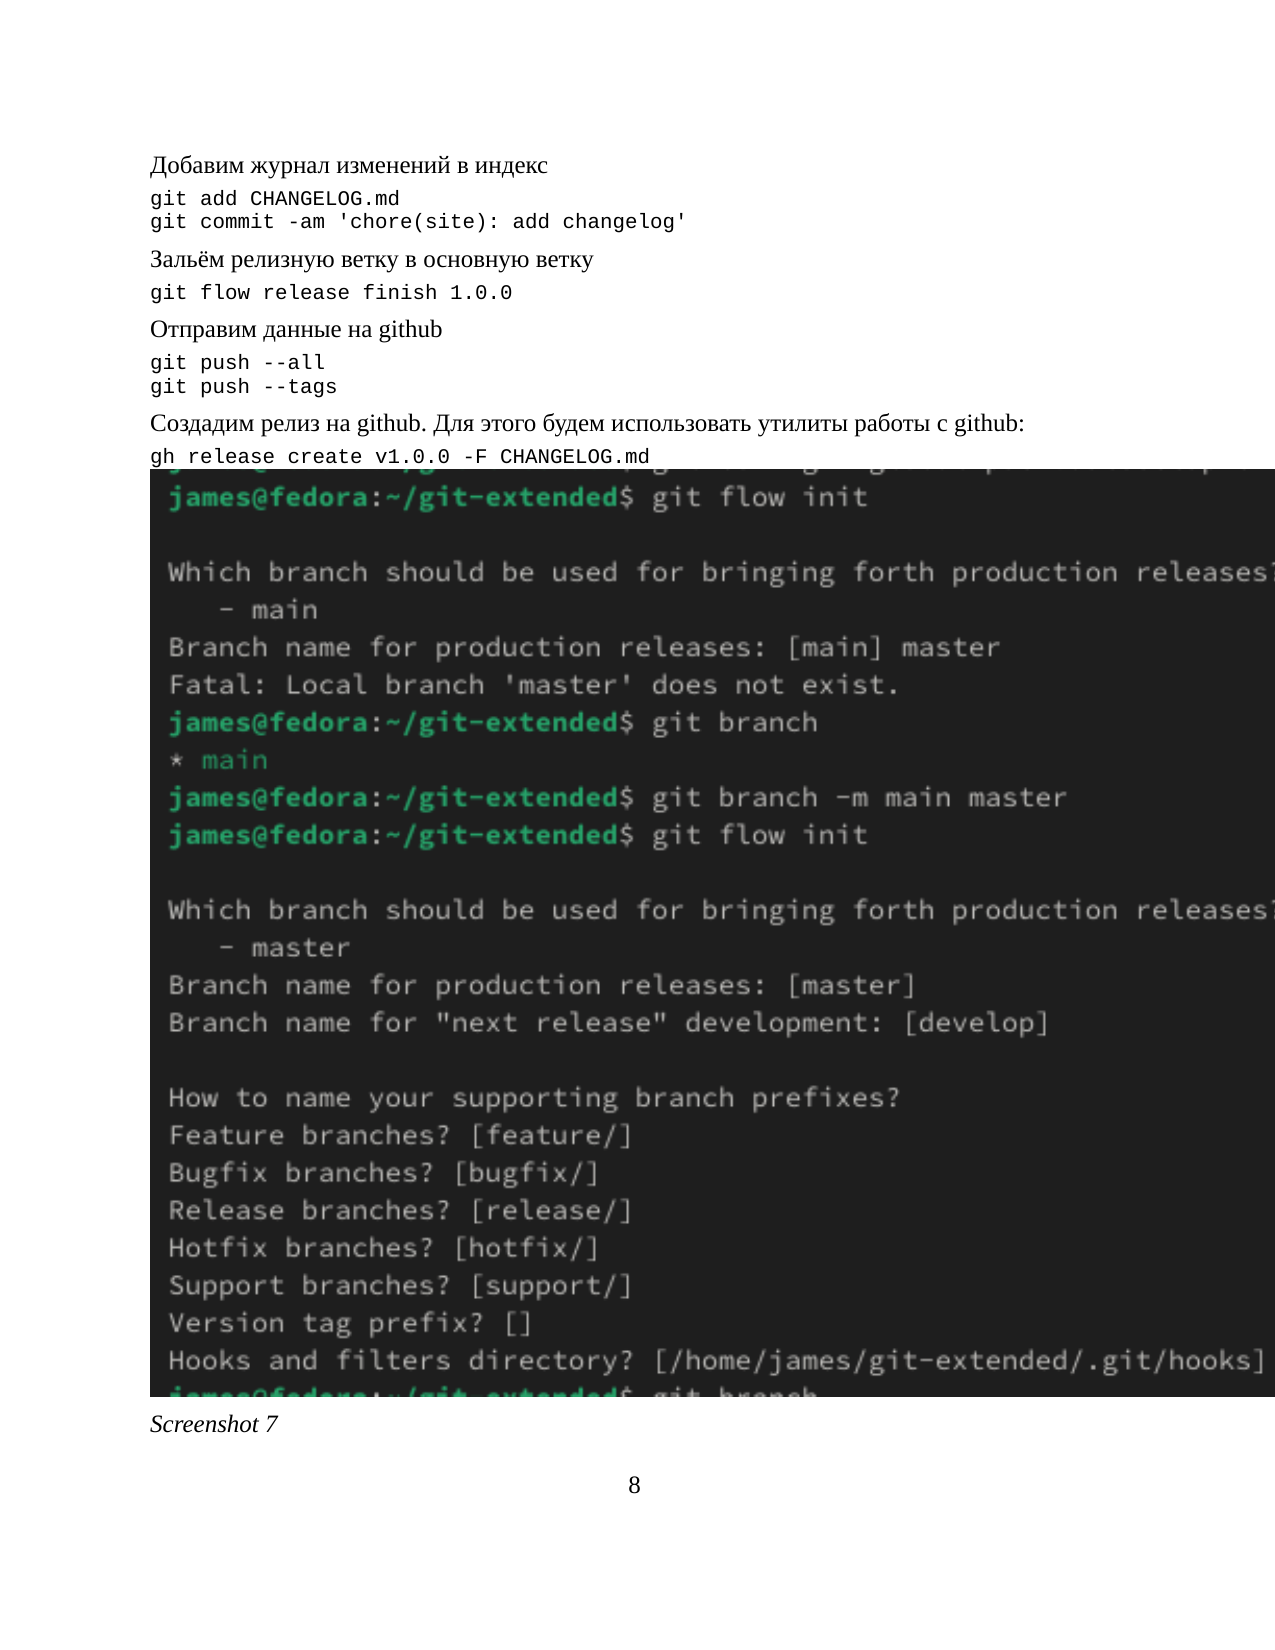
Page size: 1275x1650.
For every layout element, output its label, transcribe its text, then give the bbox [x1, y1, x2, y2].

picture [150, 469, 1275, 1397]
text Добавим журнал изменений в индекс [150, 150, 1125, 179]
text Screenshot 7 [150, 1409, 1125, 1438]
text git commit -am 'chore(site): add changelog' [150, 211, 1125, 235]
text git add CHANGELOG.md [150, 188, 1125, 211]
text Создадим релиз на github. Для этого будем использовать утилиты работы с github: [150, 408, 1125, 437]
text git flow release finish 1.0.0 [150, 282, 1125, 305]
text git push --all [150, 352, 1125, 376]
text Зальём релизную ветку в основную ветку [150, 244, 1125, 273]
text gh release create v1.0.0 -F CHANGELOG.md [150, 446, 1125, 469]
text git push --tags [150, 376, 1125, 399]
text Отправим данные на github [150, 314, 1125, 343]
